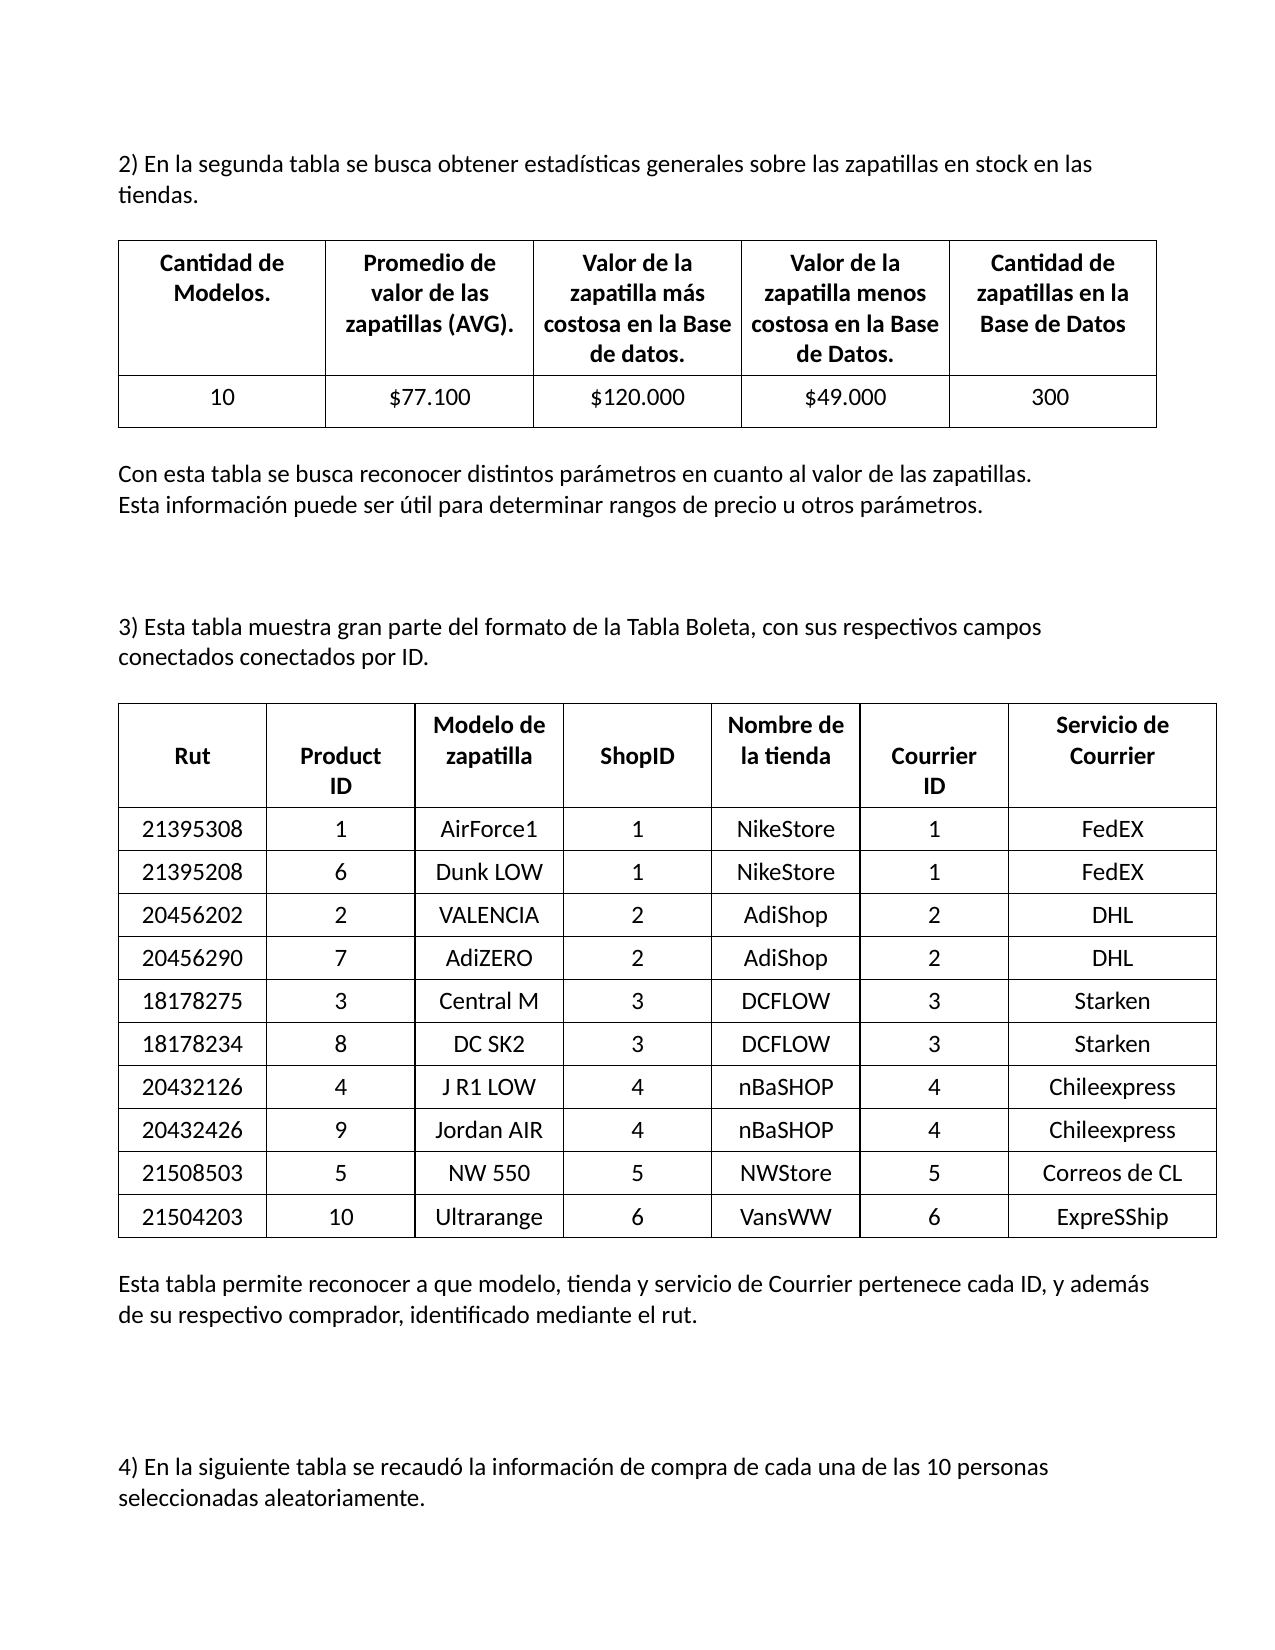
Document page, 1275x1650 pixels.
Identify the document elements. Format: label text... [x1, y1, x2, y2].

text 4) En la siguiente tabla se recaudó la información de compra de cada una de las 10 personas seleccionadas aleatoriamente. [118, 1452, 1157, 1513]
table_cell DC SK2 [416, 1023, 563, 1065]
table_cell 5 [564, 1152, 711, 1194]
table_cell 9 [267, 1109, 414, 1151]
table_cell 1 [267, 808, 414, 850]
table_cell Jordan AIR [416, 1109, 563, 1151]
table_cell 2 [564, 894, 711, 936]
table_cell NW 550 [416, 1152, 563, 1194]
table_cell $120.000 [534, 376, 741, 427]
table_cell 21395208 [119, 851, 266, 893]
table_cell 1 [861, 808, 1008, 850]
table_cell 3 [267, 980, 414, 1022]
table_header Courrier ID [861, 704, 1008, 807]
table_cell 4 [861, 1109, 1008, 1151]
table_cell 8 [267, 1023, 414, 1065]
table_header Valor de la zapatilla menos costosa en la Base de Datos. [742, 241, 949, 375]
table_cell 20432126 [119, 1066, 266, 1108]
table_cell J R1 LOW [416, 1066, 563, 1108]
table_cell 6 [861, 1195, 1008, 1237]
table_cell 21508503 [119, 1152, 266, 1194]
table_cell 1 [564, 851, 711, 893]
table_cell 3 [564, 980, 711, 1022]
table_cell Chileexpress [1009, 1109, 1216, 1151]
table_cell Ultrarange [416, 1195, 563, 1237]
table_cell NikeStore [712, 851, 859, 893]
table_cell DCFLOW [712, 1023, 859, 1065]
table_cell AdiShop [712, 894, 859, 936]
table_cell VansWW [712, 1195, 859, 1237]
table_cell 21504203 [119, 1195, 266, 1237]
table_cell DCFLOW [712, 980, 859, 1022]
table_header Cantidad de zapatillas en la Base de Datos [950, 241, 1156, 375]
text Esta tabla permite reconocer a que modelo, tienda y servicio de Courrier pertenece cada ID, y además de su respectivo comprador, identificado mediante el rut. [118, 1268, 1157, 1329]
table_header Nombre de la tienda [712, 704, 859, 807]
table_cell 3 [861, 1023, 1008, 1065]
table_cell 1 [564, 808, 711, 850]
table_header Cantidad de Modelos. [119, 241, 325, 375]
table_cell $49.000 [742, 376, 949, 427]
table_cell 3 [861, 980, 1008, 1022]
table_cell 18178234 [119, 1023, 266, 1065]
table_cell nBaSHOP [712, 1109, 859, 1151]
table_cell Starken [1009, 1023, 1216, 1065]
table_cell 4 [564, 1066, 711, 1108]
table_cell Correos de CL [1009, 1152, 1216, 1194]
table_cell 6 [564, 1195, 711, 1237]
table_cell 300 [950, 376, 1156, 427]
table_cell Chileexpress [1009, 1066, 1216, 1108]
table_cell 2 [564, 937, 711, 979]
table_cell AirForce1 [416, 808, 563, 850]
table_cell 10 [267, 1195, 414, 1237]
table_cell 5 [861, 1152, 1008, 1194]
table_cell 18178275 [119, 980, 266, 1022]
text Esta información puede ser útil para determinar rangos de precio u otros parámetros. [118, 489, 1157, 519]
table_cell NWStore [712, 1152, 859, 1194]
table_cell NikeStore [712, 808, 859, 850]
table_cell 5 [267, 1152, 414, 1194]
table_cell 1 [861, 851, 1008, 893]
table_header Rut [119, 704, 266, 807]
table_cell 6 [267, 851, 414, 893]
table_cell AdiZERO [416, 937, 563, 979]
table_cell Central M [416, 980, 563, 1022]
table_cell 4 [267, 1066, 414, 1108]
text 2) En la segunda tabla se busca obtener estadísticas generales sobre las zapatillas en stock en las tiendas. [118, 149, 1157, 210]
table_cell 20456290 [119, 937, 266, 979]
table_cell VALENCIA [416, 894, 563, 936]
table_cell 2 [267, 894, 414, 936]
table_cell 3 [564, 1023, 711, 1065]
table_cell ExpreSShip [1009, 1195, 1216, 1237]
table_cell 20432426 [119, 1109, 266, 1151]
table_cell FedEX [1009, 808, 1216, 850]
table_cell DHL [1009, 937, 1216, 979]
text Con esta tabla se busca reconocer distintos parámetros en cuanto al valor de las zapatillas. [118, 458, 1157, 489]
table_cell 10 [119, 376, 325, 427]
table_cell FedEX [1009, 851, 1216, 893]
text 3) Esta tabla muestra gran parte del formato de la Tabla Boleta, con sus respectivos campos conectados conectados por ID. [118, 611, 1157, 672]
table_header Servicio de Courrier [1009, 704, 1216, 807]
table_header Valor de la zapatilla más costosa en la Base de datos. [534, 241, 741, 375]
table_header Promedio de valor de las zapatillas (AVG). [326, 241, 533, 375]
table_cell 7 [267, 937, 414, 979]
table_cell nBaSHOP [712, 1066, 859, 1108]
table_header Product ID [267, 704, 414, 807]
table_cell Starken [1009, 980, 1216, 1022]
table_cell AdiShop [712, 937, 859, 979]
table_header ShopID [564, 704, 711, 807]
table_cell 2 [861, 894, 1008, 936]
table_cell 4 [564, 1109, 711, 1151]
table_cell $77.100 [326, 376, 533, 427]
table_cell 2 [861, 937, 1008, 979]
table_cell 4 [861, 1066, 1008, 1108]
table_cell 20456202 [119, 894, 266, 936]
table_cell 21395308 [119, 808, 266, 850]
table_cell DHL [1009, 894, 1216, 936]
table_header Modelo de zapatilla [416, 704, 563, 807]
table_cell Dunk LOW [416, 851, 563, 893]
